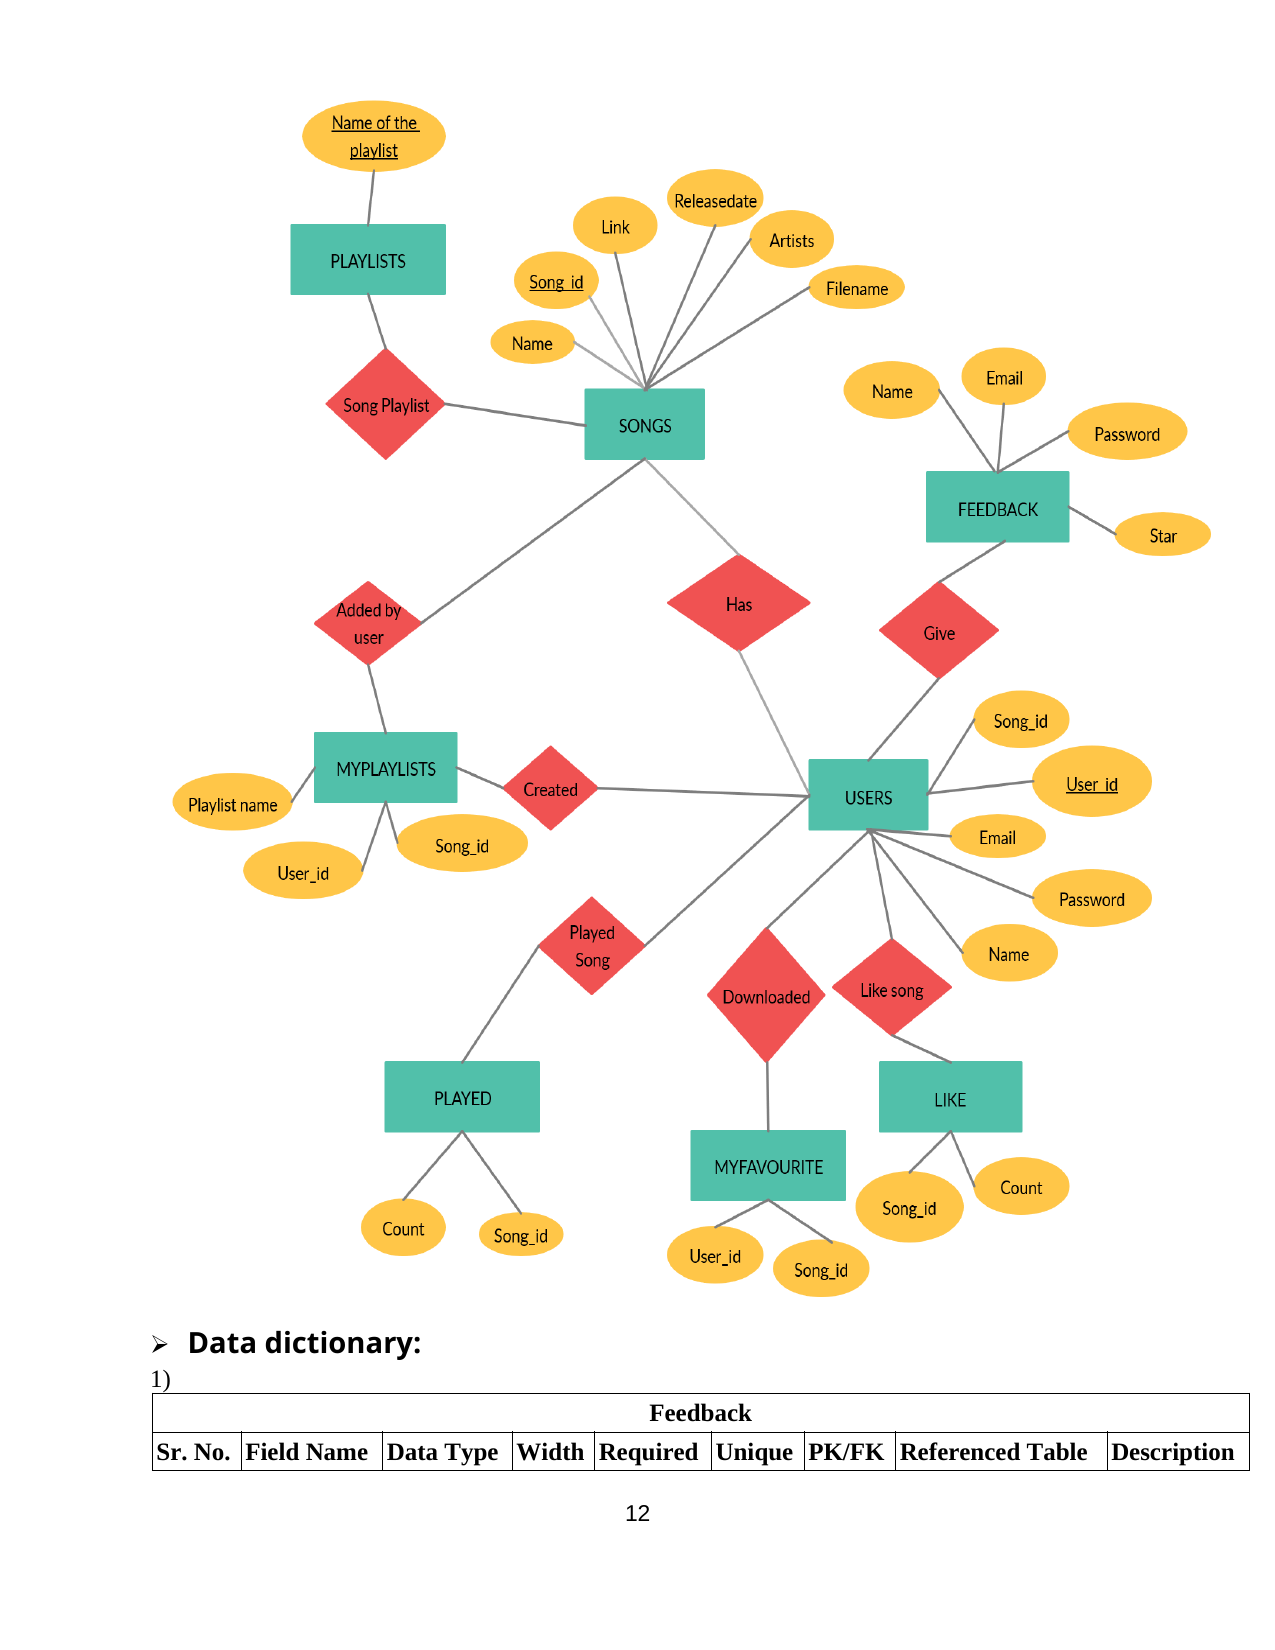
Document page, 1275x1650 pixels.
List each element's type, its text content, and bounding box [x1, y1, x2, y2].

table_cell Description [1108, 1433, 1249, 1470]
table_cell Field Name [242, 1433, 382, 1470]
table_cell PK/FK [805, 1433, 895, 1470]
list Data dictionary: [150, 1323, 1125, 1362]
table_cell Unique [712, 1433, 804, 1470]
table_cell Data Type [383, 1433, 512, 1470]
text 1) [150, 1362, 1125, 1392]
table_cell Width [513, 1433, 594, 1470]
table_cell Required [595, 1433, 711, 1470]
table_header Feedback [153, 1394, 1249, 1431]
table_cell Sr. No. [153, 1433, 241, 1470]
table_cell Referenced Table [896, 1433, 1107, 1470]
